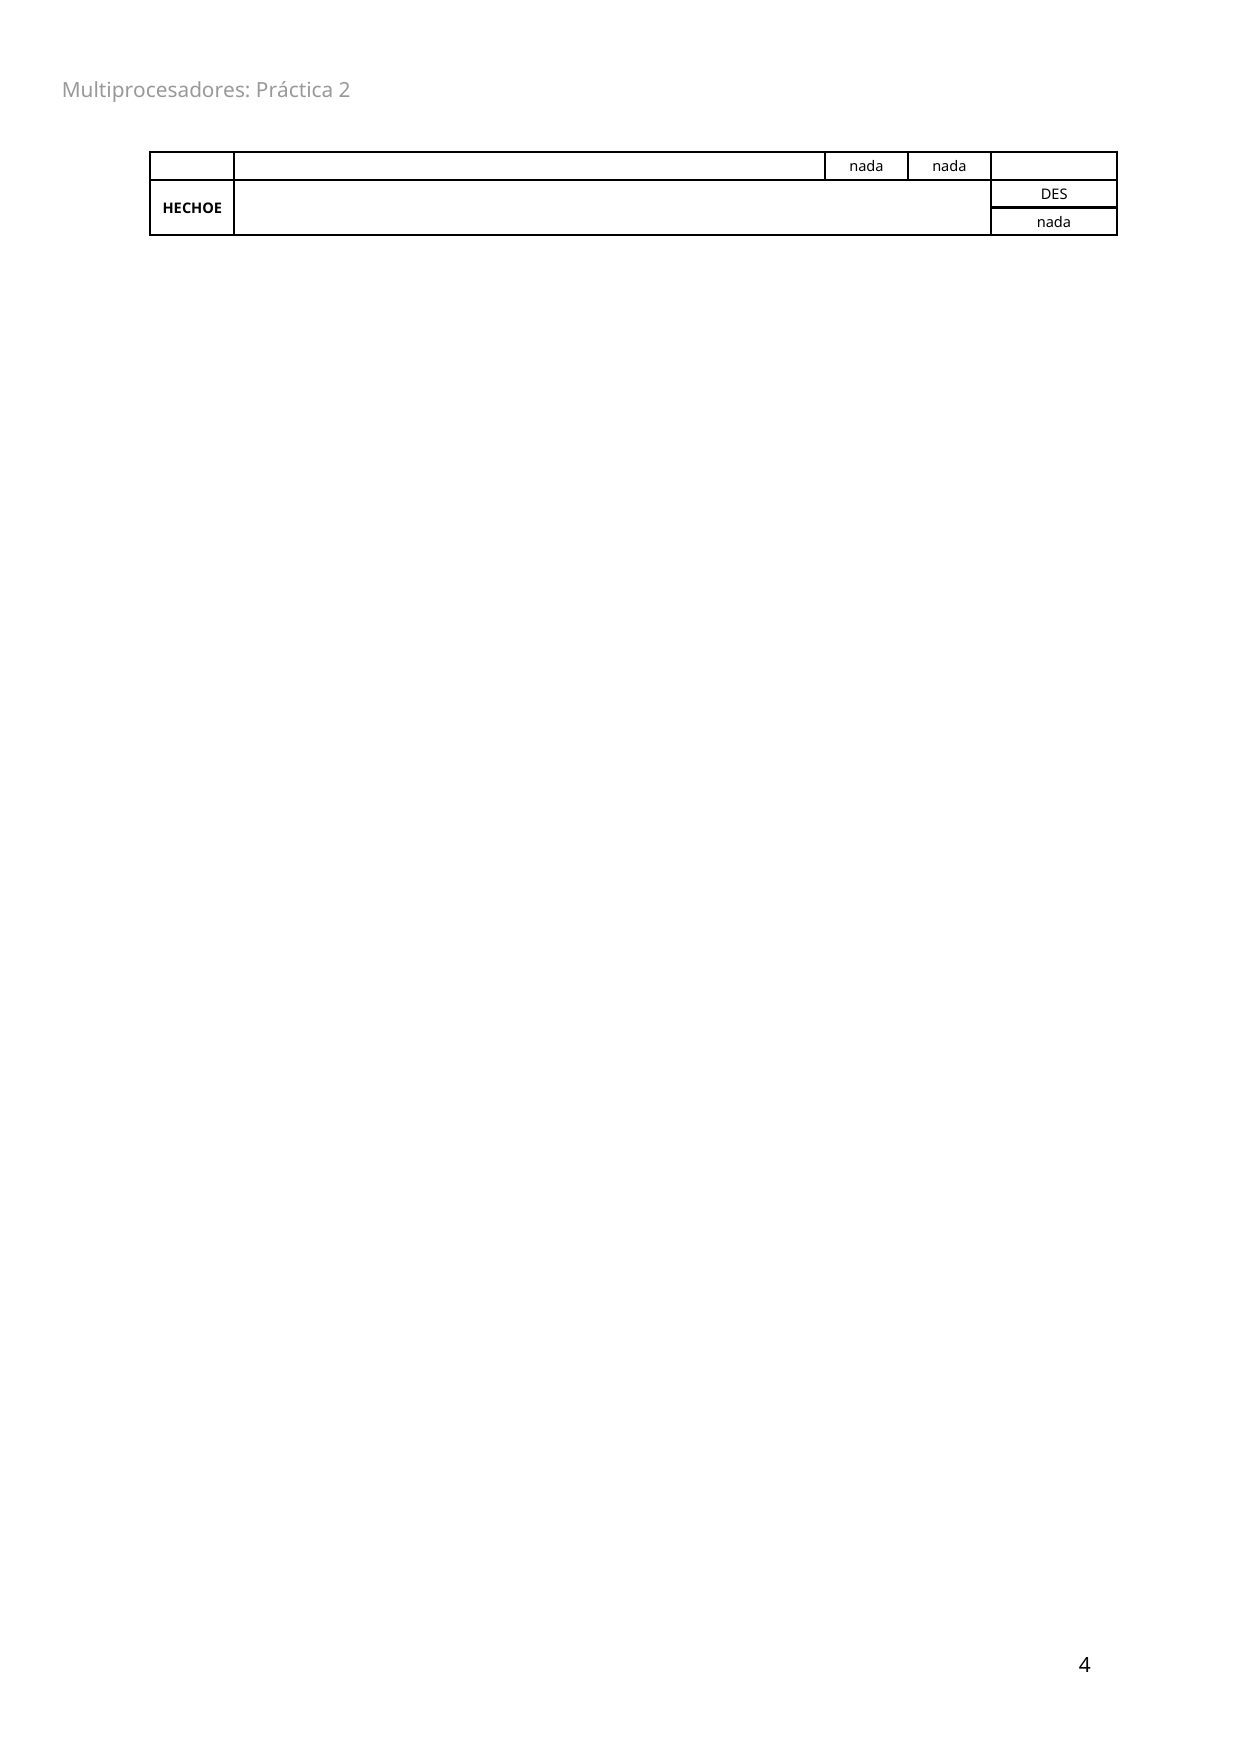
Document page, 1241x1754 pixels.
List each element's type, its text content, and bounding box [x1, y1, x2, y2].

table_cell [151, 153, 233, 178]
table_cell [992, 153, 1116, 178]
table_cell [235, 153, 824, 178]
table_cell [235, 181, 990, 234]
table_cell nada [826, 153, 907, 178]
table_cell DES [992, 181, 1116, 206]
table_cell nada [909, 153, 990, 178]
table_cell nada [992, 209, 1116, 234]
table_cell HECHOE [151, 181, 233, 234]
